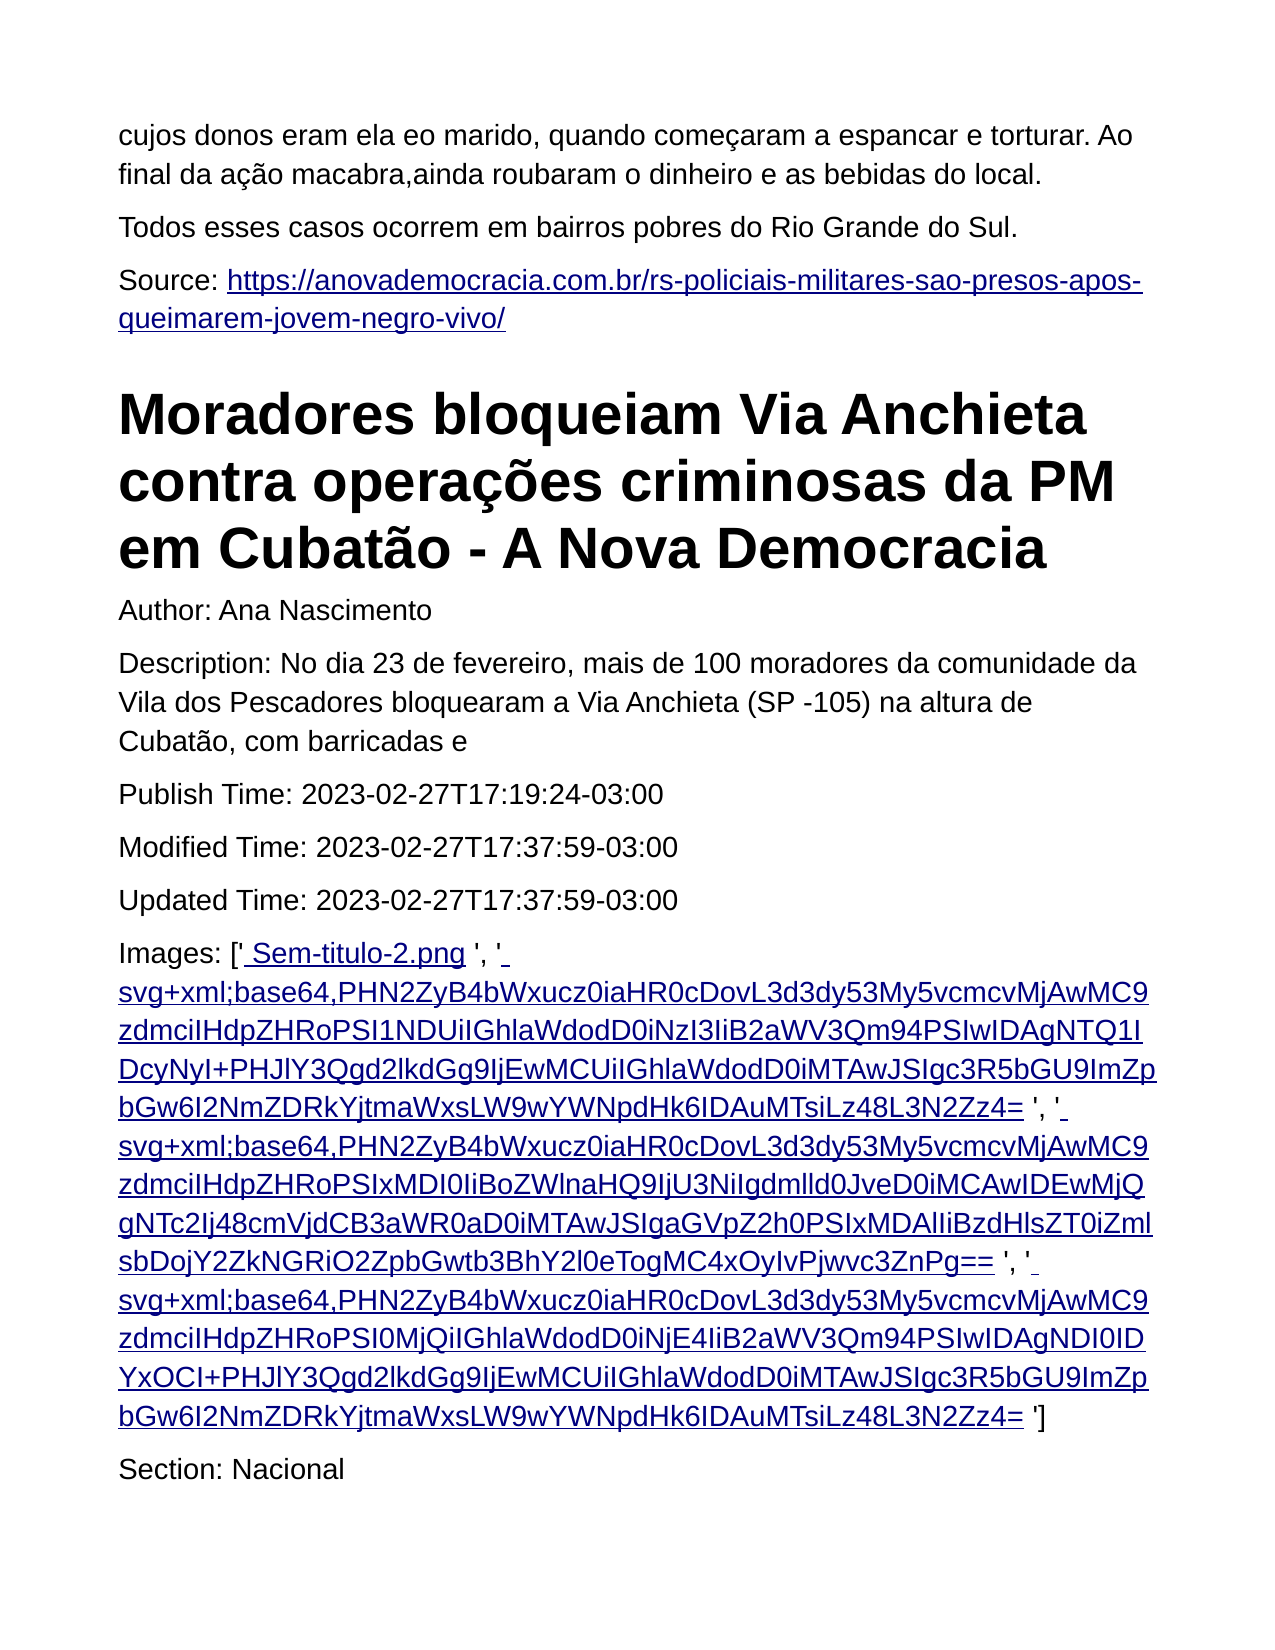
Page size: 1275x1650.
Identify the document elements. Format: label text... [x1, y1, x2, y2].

text bGw6I2NmZDRkYjtmaWxsLW9wYWNpdHk6IDAuMTsiLz48L3N2Zz4= ', ' svg+xml;base64,PHN2ZyB4bWxucz0iaHR0cDovL3d3dy53My5vcmcvMjAwMC9zdmciIHdpZHRoPSIxMDI0IiBoZWlnaHQ9IjU3NiIgdmlld0JveD0iMCAwIDEwMjQgNTc2Ij48cmVjdCB3aWR0aD0iMTAwJSIgaGVpZ2h0PSIxMDAlIiBzdHlsZT0iZmlsbDojY2ZkNGRiO2ZpbGwtb3BhY2l0eTogMC4xOyIvPjwvc3ZnPg== ', ' svg+xml;base64,PHN2ZyB4bWxucz0iaHR0cDovL3d3dy53My5vcmcvMjAwMC9zdmciIHdpZHRoPSI0MjQiIGhlaWdodD0iNjE4IiB2aWV3Qm94PSIwIDAgNDI0IDYxOCI+PHJlY3Qgd2lkdGg9IjEwMCUiIGhlaWdodD0iMTAwJSIgc3R5bGU9ImZpbGw6I2NmZDRkYjtmaWxsLW9wYWNpdHk6IDAuMTsiLz48L3N2Zz4= '] [118, 1083, 1157, 1432]
text Section: Nacional [118, 1452, 1157, 1485]
text Author: Ana Nascimento [118, 593, 1157, 627]
text Description: No dia 23 de fevereiro, mais de 100 moradores da comunidade da Vila dos Pescadores bloquearam a Via Anchieta (SP -105) na altura de Cubatão, com barricadas e [118, 646, 1157, 757]
text Source: https://anovademocracia.com.br/rs-policiais-militares-sao-presos-apos-queimarem-jovem-negro-vivo/ [118, 263, 1157, 335]
text Updated Time: 2023-02-27T17:37:59-03:00 [118, 883, 1157, 916]
text Modified Time: 2023-02-27T17:37:59-03:00 [118, 830, 1157, 863]
subtitle Moradores bloqueiam Via Anchieta contra operações criminosas da PM em Cubatão - A Nova Democracia [118, 379, 1157, 581]
text cujos donos eram ela eo marido, quando começaram a espancar e torturar. Ao final da ação macabra,ainda roubaram o dinheiro e as bebidas do local. [118, 118, 1157, 190]
text Publish Time: 2023-02-27T17:19:24-03:00 [118, 777, 1157, 810]
text Images: [' Sem-titulo-2.png ', ' svg+xml;base64,PHN2ZyB4bWxucz0iaHR0cDovL3d3dy53My5vcmcvMjAwMC9zdmciIHdpZHRoPSI1NDUiIGhlaWdodD0iNzI3IiB2aWV3Qm94PSIwIDAgNTQ1IDcyNyI+PHJlY3Qgd2lkdGg9IjEwMCUiIGhlaWdodD0iMTAwJSIgc3R5bGU9ImZp [118, 936, 1157, 1081]
text Todos esses casos ocorrem em bairros pobres do Rio Grande do Sul. [118, 210, 1157, 243]
